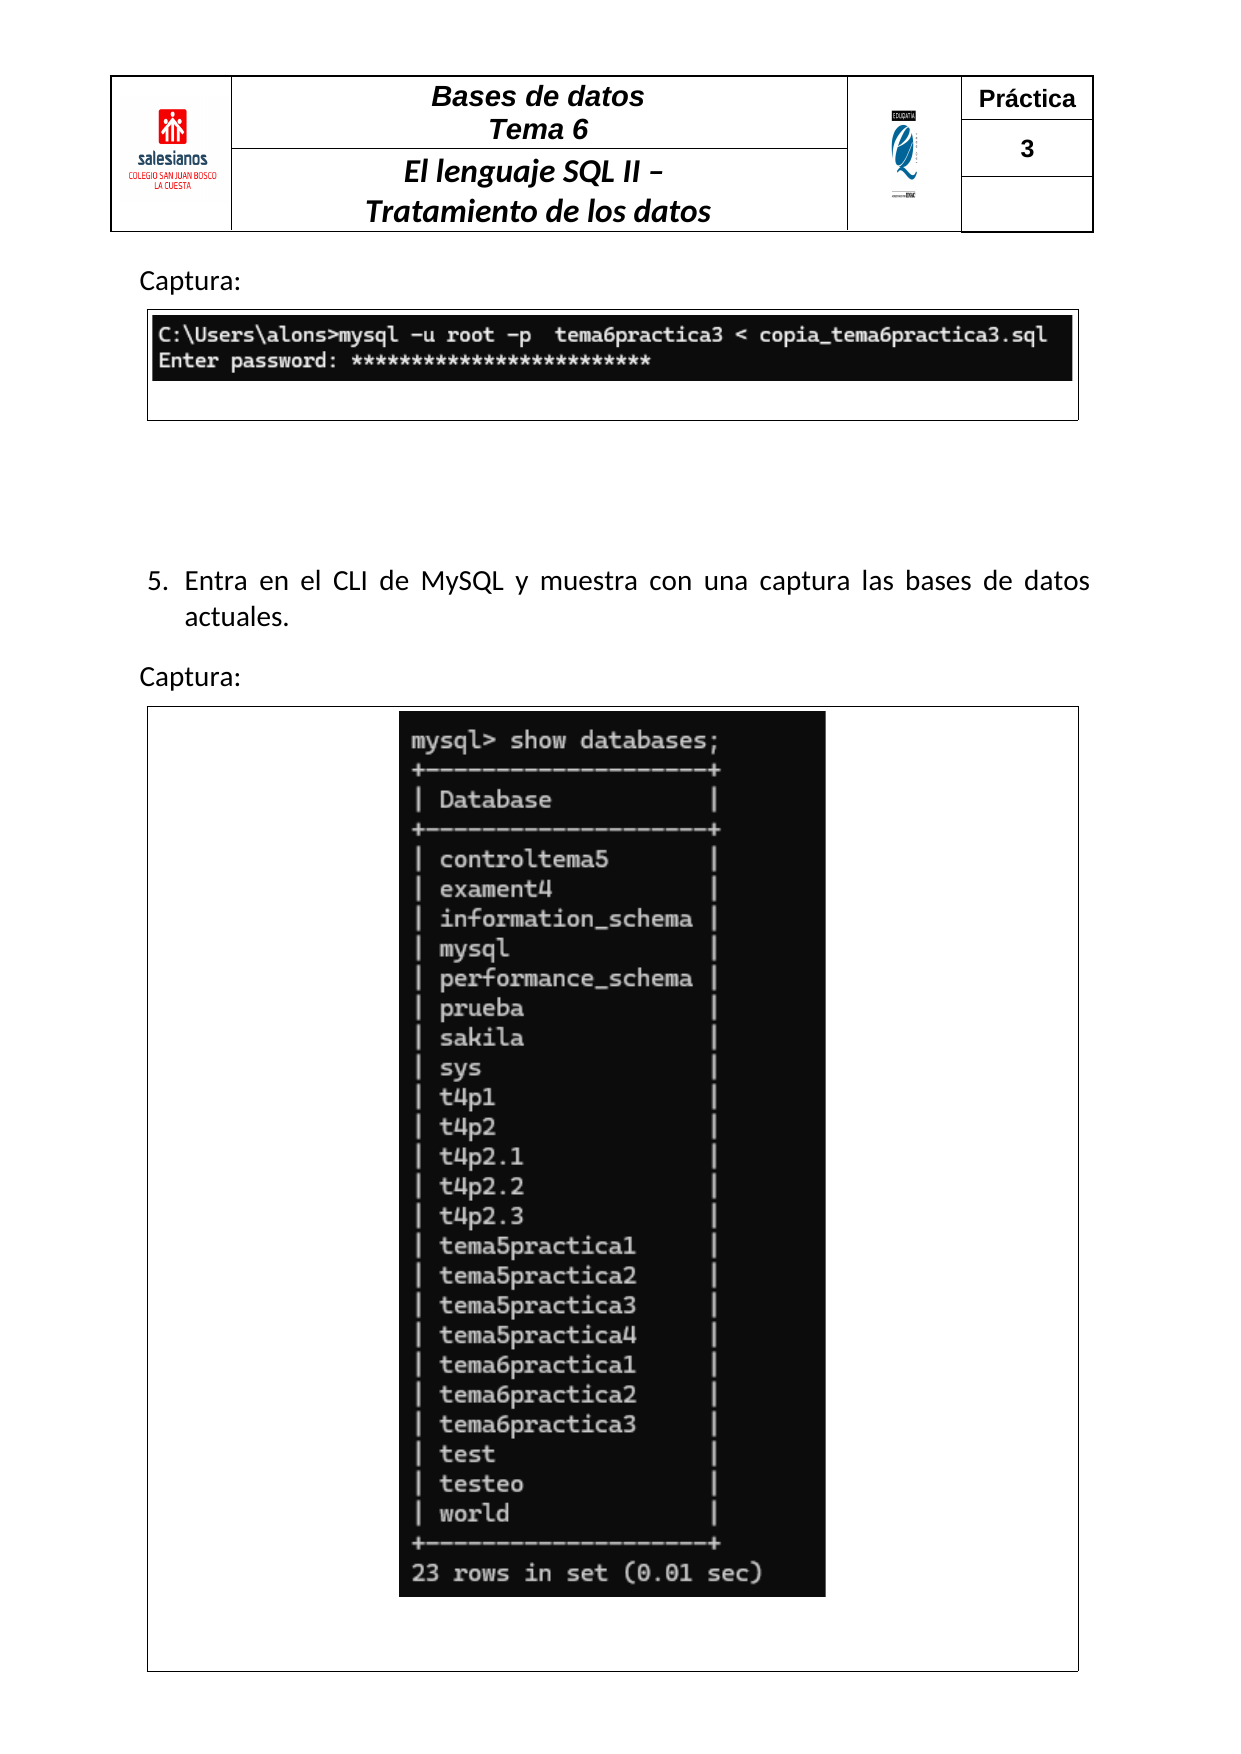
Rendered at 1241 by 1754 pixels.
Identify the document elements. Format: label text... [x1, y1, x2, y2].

subtitle Captura: [139, 262, 1093, 297]
picture [891, 110, 918, 198]
table_header [148, 310, 1078, 420]
picture [152, 315, 1073, 381]
picture [119, 96, 229, 203]
list Entra en el CLI de MySQL y muestra con una captura las bases de datos actuales. [147, 562, 1093, 634]
table_header [148, 707, 1078, 1671]
subtitle Captura: [139, 658, 1093, 694]
picture [399, 711, 826, 1597]
